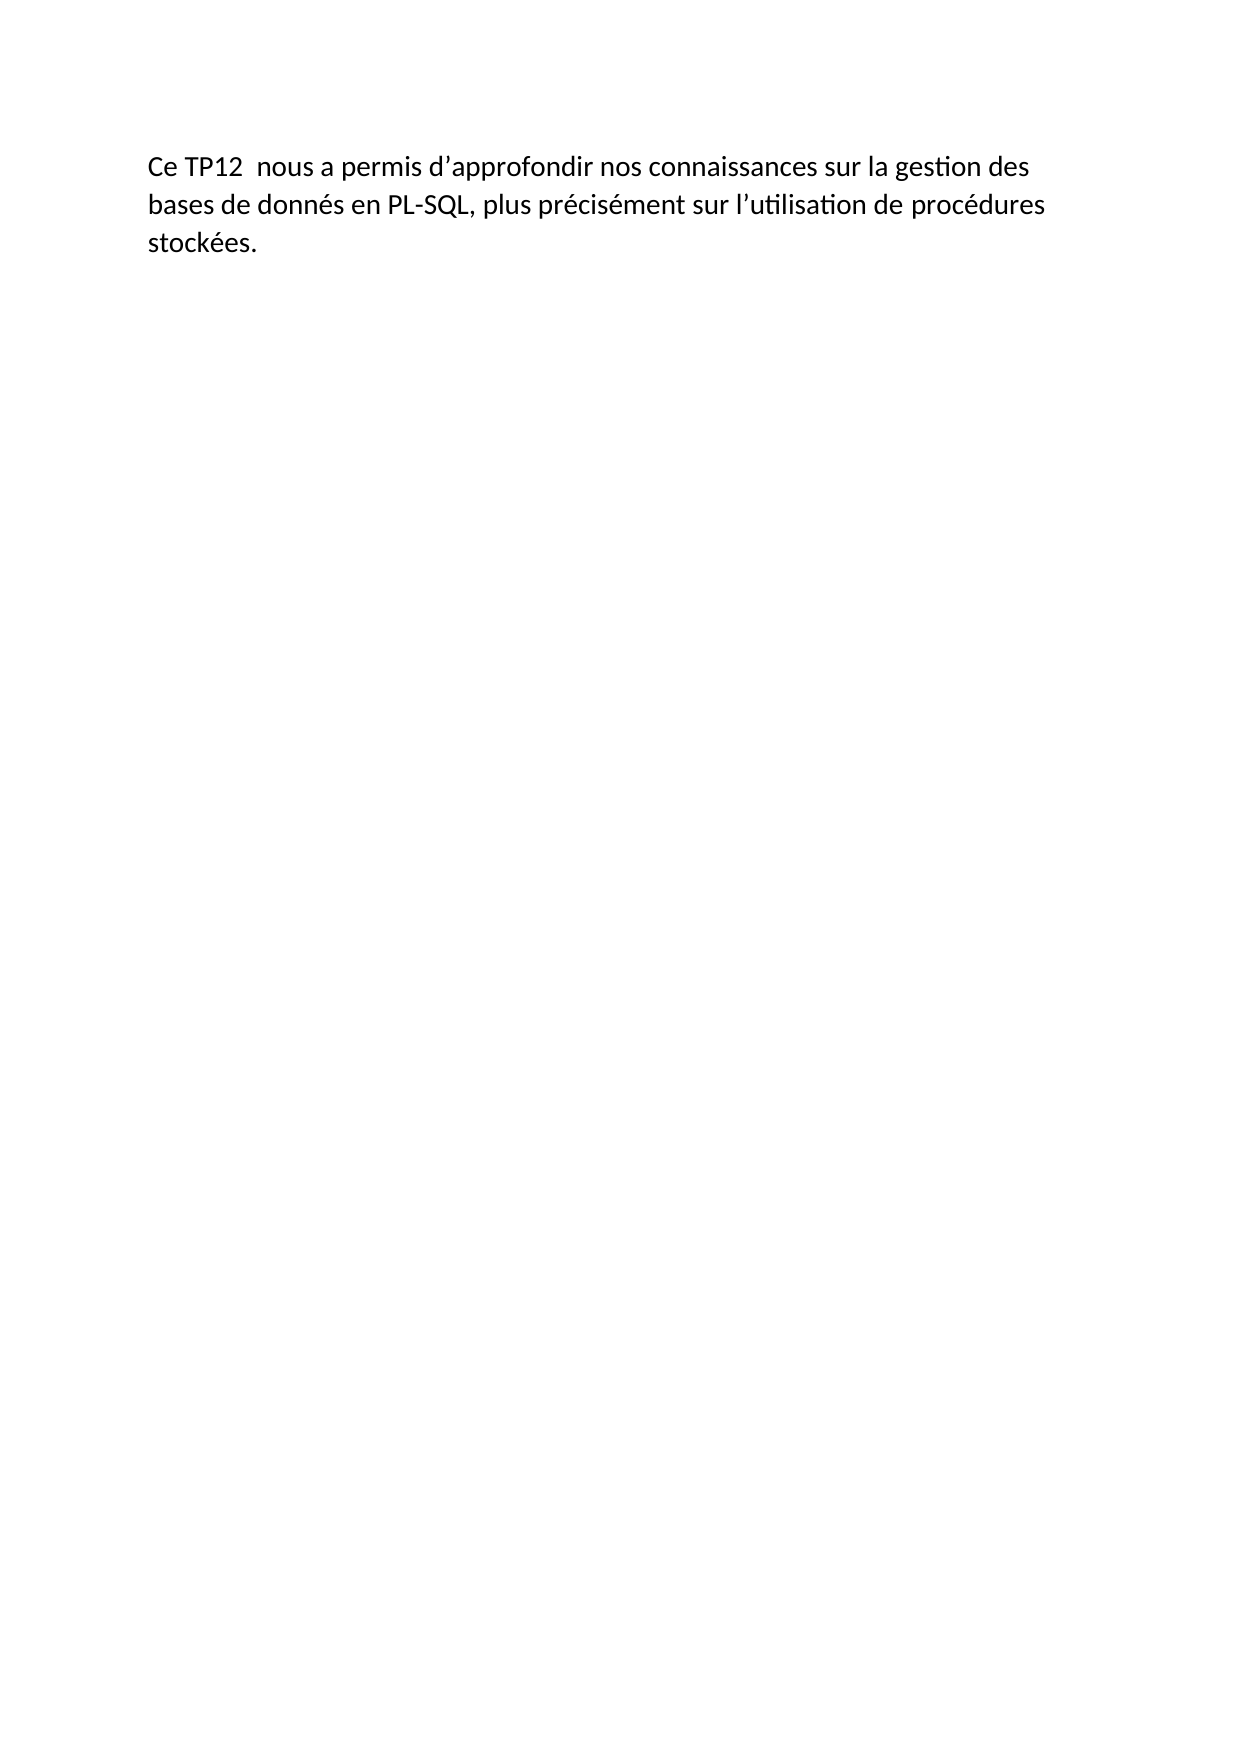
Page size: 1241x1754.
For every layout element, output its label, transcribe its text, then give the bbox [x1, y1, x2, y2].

text Ce TP12 nous a permis d’approfondir nos connaissances sur la gestion des bases de donnés en PL-SQL, plus précisément sur l’utilisation de procédures stockées. [148, 148, 1093, 260]
